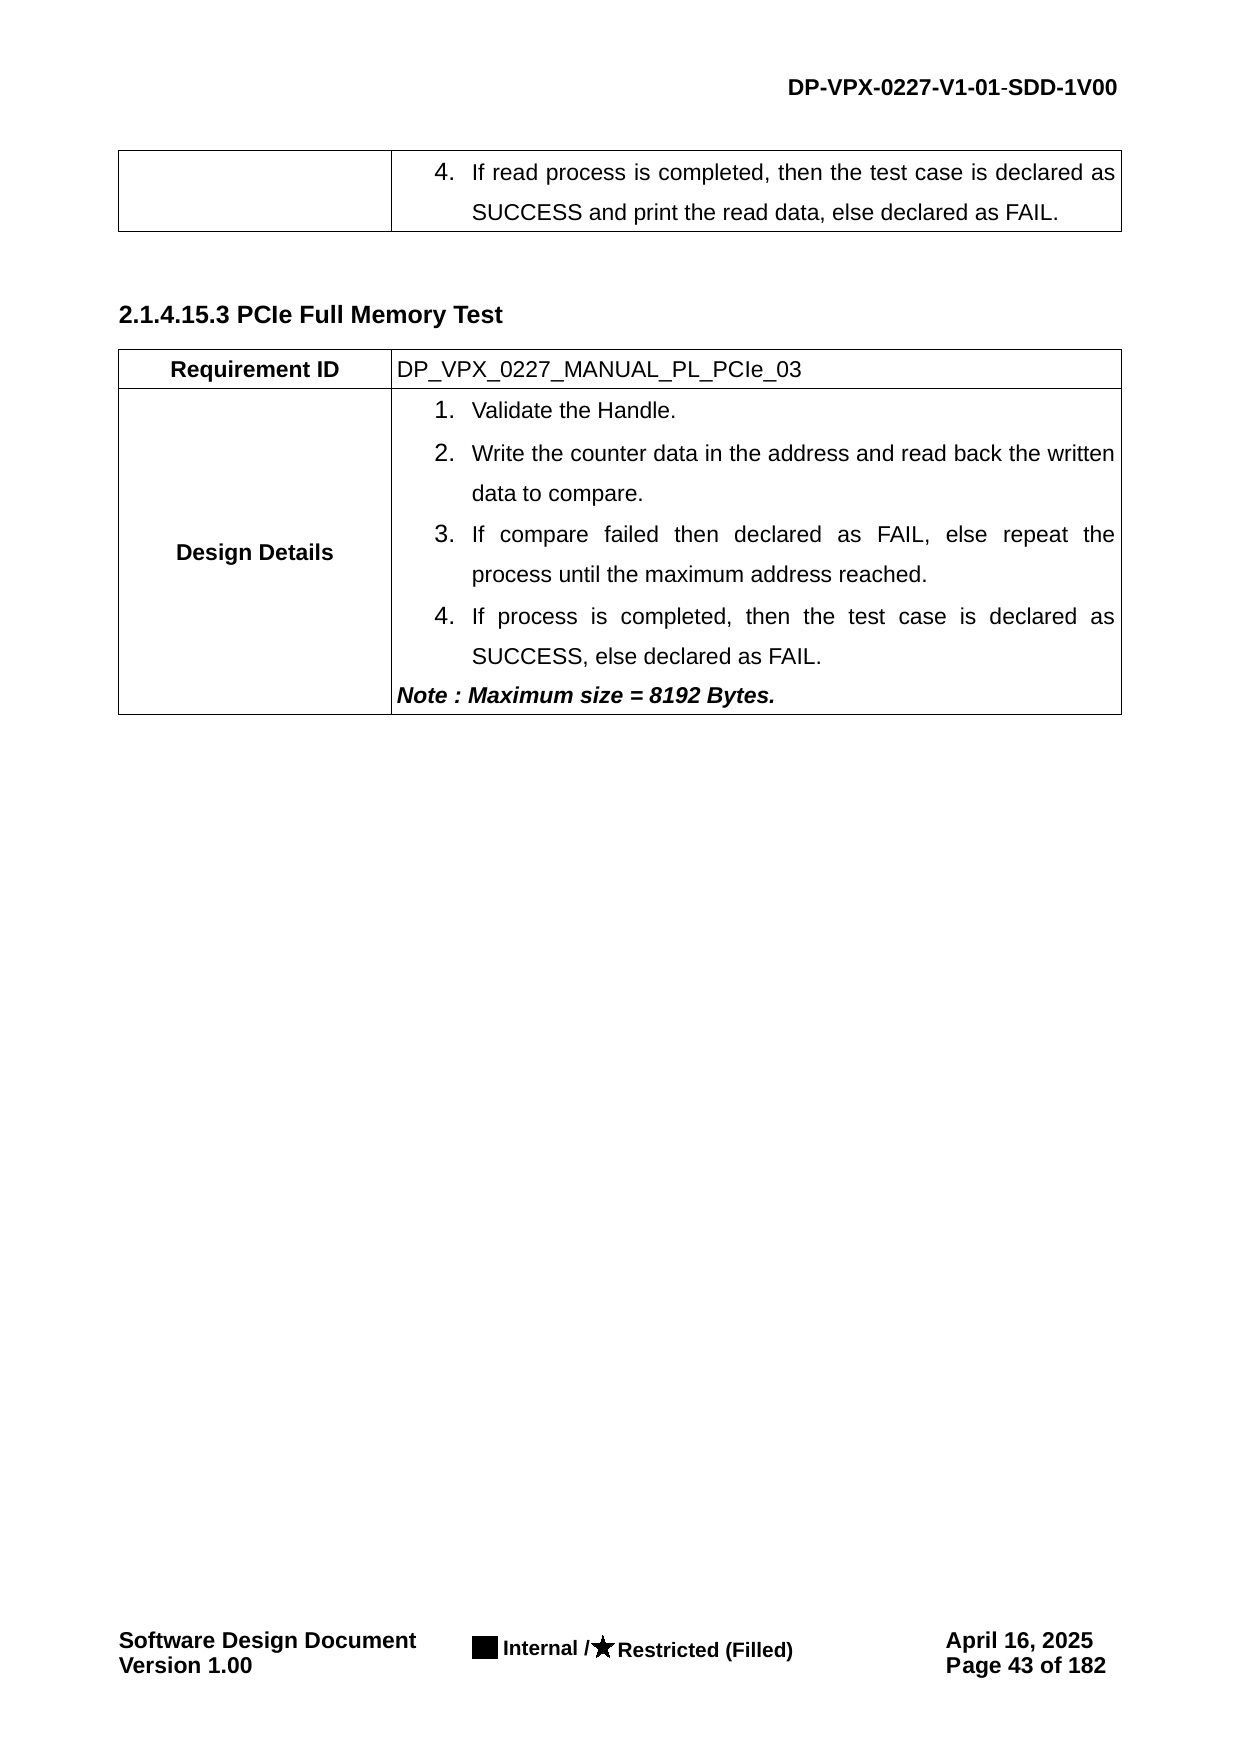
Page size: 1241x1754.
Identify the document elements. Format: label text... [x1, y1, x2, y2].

table_header Requirement ID [119, 350, 391, 388]
subtitle PCIe Full Memory Test [118, 300, 1122, 329]
table_cell [119, 151, 391, 231]
table_cell Validate the Handle. Write the counter data in the address and read back the written data to compare. If compare failed then declared as FAIL, else repeat the process until the maximum address reached. If process is completed, then the test case is declared as SUCCESS, else declared as FAIL. Note : Maximum size = 8192 Bytes. [392, 389, 1121, 714]
table_header DP_VPX_0227_MANUAL_PL_PCIe_03 [392, 350, 1121, 388]
table_cell Design Details [119, 389, 391, 714]
table_cell Validate the Handle. Get the address from the user. Read the data from the given address through PCIe driver . If read process is completed, then the test case is declared as SUCCESS and print the read data, else declared as FAIL. [392, 151, 1121, 231]
